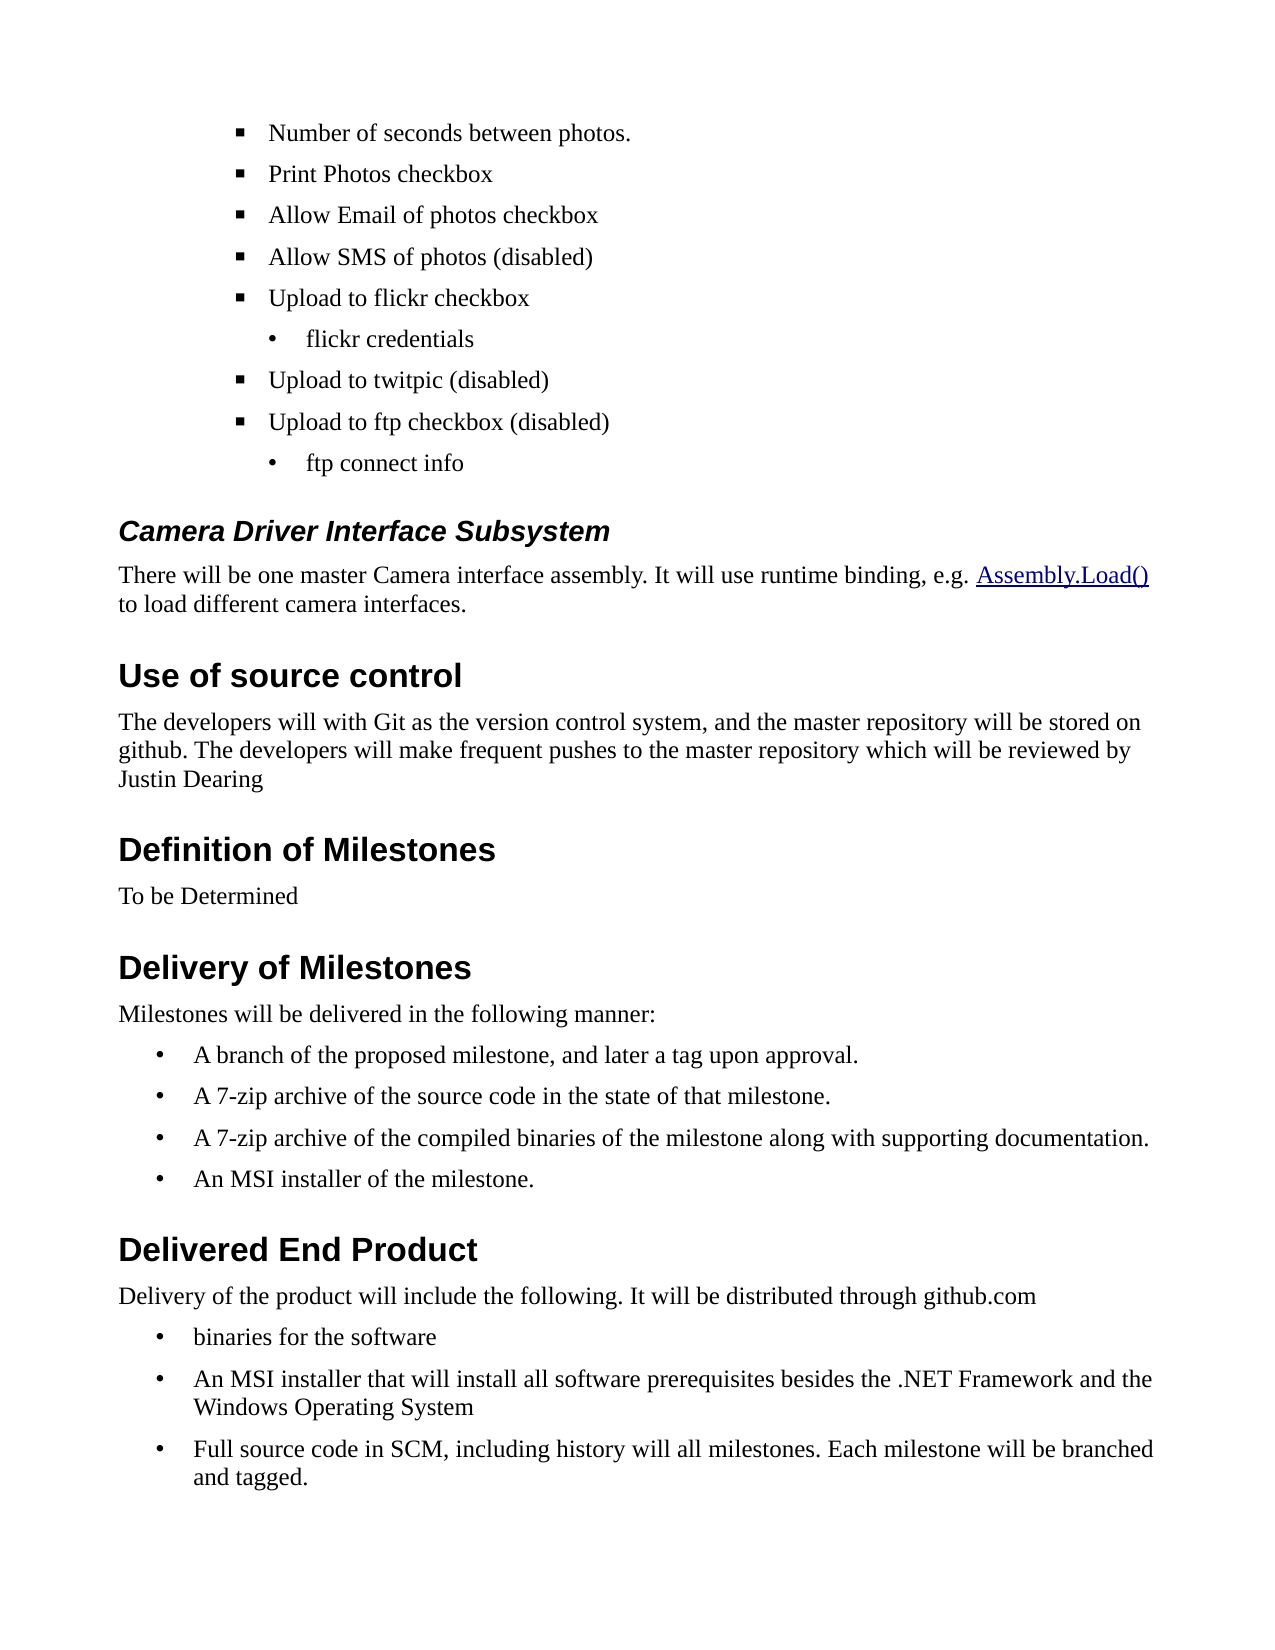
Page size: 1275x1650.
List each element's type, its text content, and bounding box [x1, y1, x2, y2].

text Milestones will be delivered in the following manner: [118, 999, 1157, 1028]
list An MSI installer that will install all software prerequisites besides the .NET Framework and the Windows Operating System [156, 1364, 1157, 1421]
list A 7-zip archive of the compiled binaries of the milestone along with supporting documentation. [156, 1123, 1157, 1151]
list Number of seconds between photos. [231, 118, 1157, 147]
list flickr credentials [268, 324, 1157, 353]
list ftp connect info [268, 448, 1157, 477]
subtitle Definition of Milestones [118, 830, 1157, 869]
subtitle Camera Driver Interface Subsystem [118, 514, 1157, 548]
list Print Photos checkbox [231, 159, 1157, 188]
subtitle Use of source control [118, 655, 1157, 694]
list Upload to flickr checkbox [231, 283, 1157, 312]
list Upload to twitpic (disabled) [231, 366, 1157, 394]
list A branch of the proposed milestone, and later a tag upon approval. [156, 1040, 1157, 1069]
list Allow SMS of photos (disabled) [231, 242, 1157, 271]
subtitle Delivered End Product [118, 1230, 1157, 1269]
list Full source code in SCM, including history will all milestones. Each milestone will be branched and tagged. [156, 1434, 1157, 1491]
subtitle Delivery of Milestones [118, 948, 1157, 986]
list Upload to ftp checkbox (disabled) [231, 407, 1157, 436]
text To be Determined [118, 881, 1157, 910]
list binaries for the software [156, 1322, 1157, 1351]
text The developers will with Git as the version control system, and the master repository will be stored on github. The developers will make frequent pushes to the master repository which will be reviewed by Justin Dearing [118, 707, 1157, 793]
text Delivery of the product will include the following. It will be distributed through github.com [118, 1281, 1157, 1310]
text There will be one master Camera interface assembly. It will use runtime binding, e.g. Assembly.Load() to load different camera interfaces. [118, 560, 1157, 618]
list Allow Email of photos checkbox [231, 201, 1157, 229]
list A 7-zip archive of the source code in the state of that milestone. [156, 1081, 1157, 1110]
list An MSI installer of the milestone. [156, 1164, 1157, 1193]
